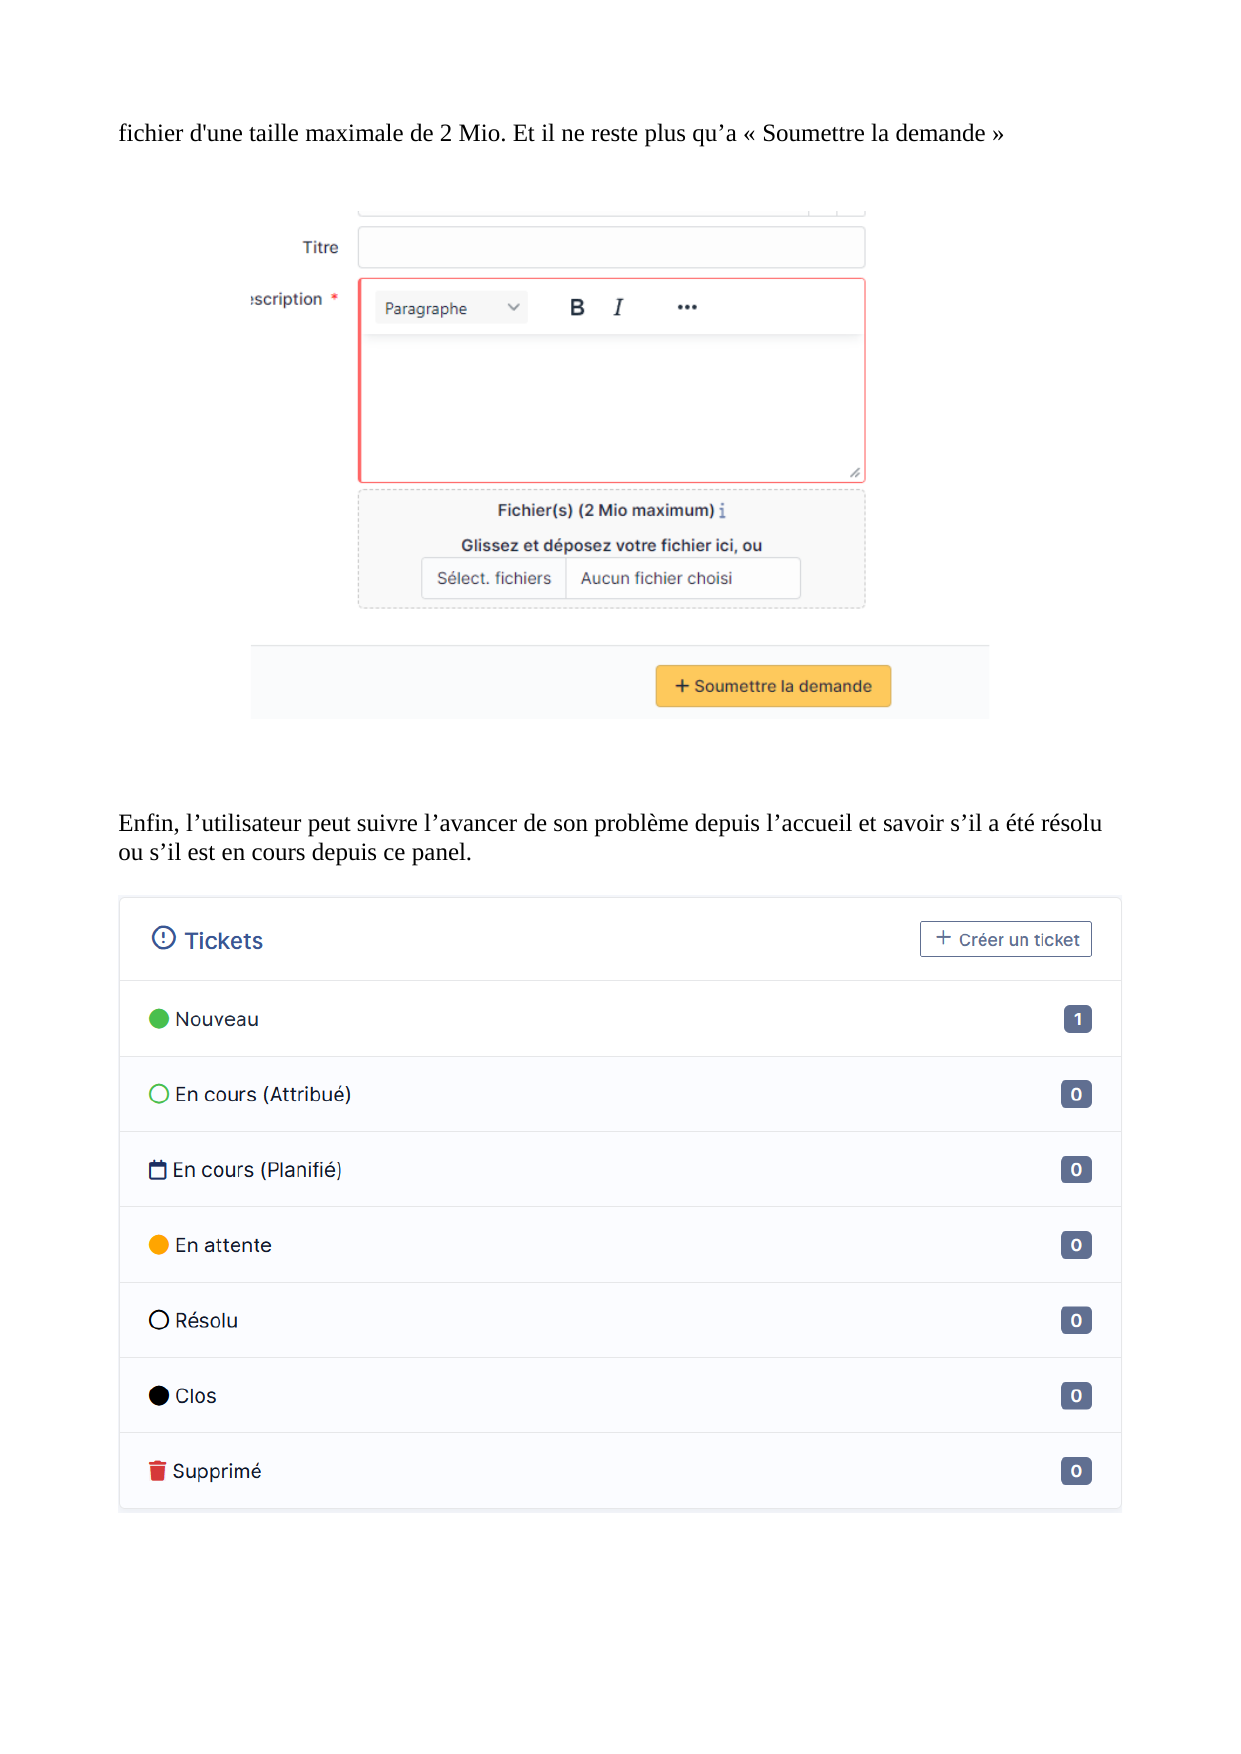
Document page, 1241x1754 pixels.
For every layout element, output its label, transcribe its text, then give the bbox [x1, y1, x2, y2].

text fichier d'une taille maximale de 2 Mio. Et il ne reste plus qu’a « Soumettre la demande » [118, 118, 1122, 176]
text Enfin, l’utilisateur peut suivre l’avancer de son problème depuis l’accueil et savoir s’il a été résolu ou s’il est en cours depuis ce panel. [118, 808, 1122, 866]
